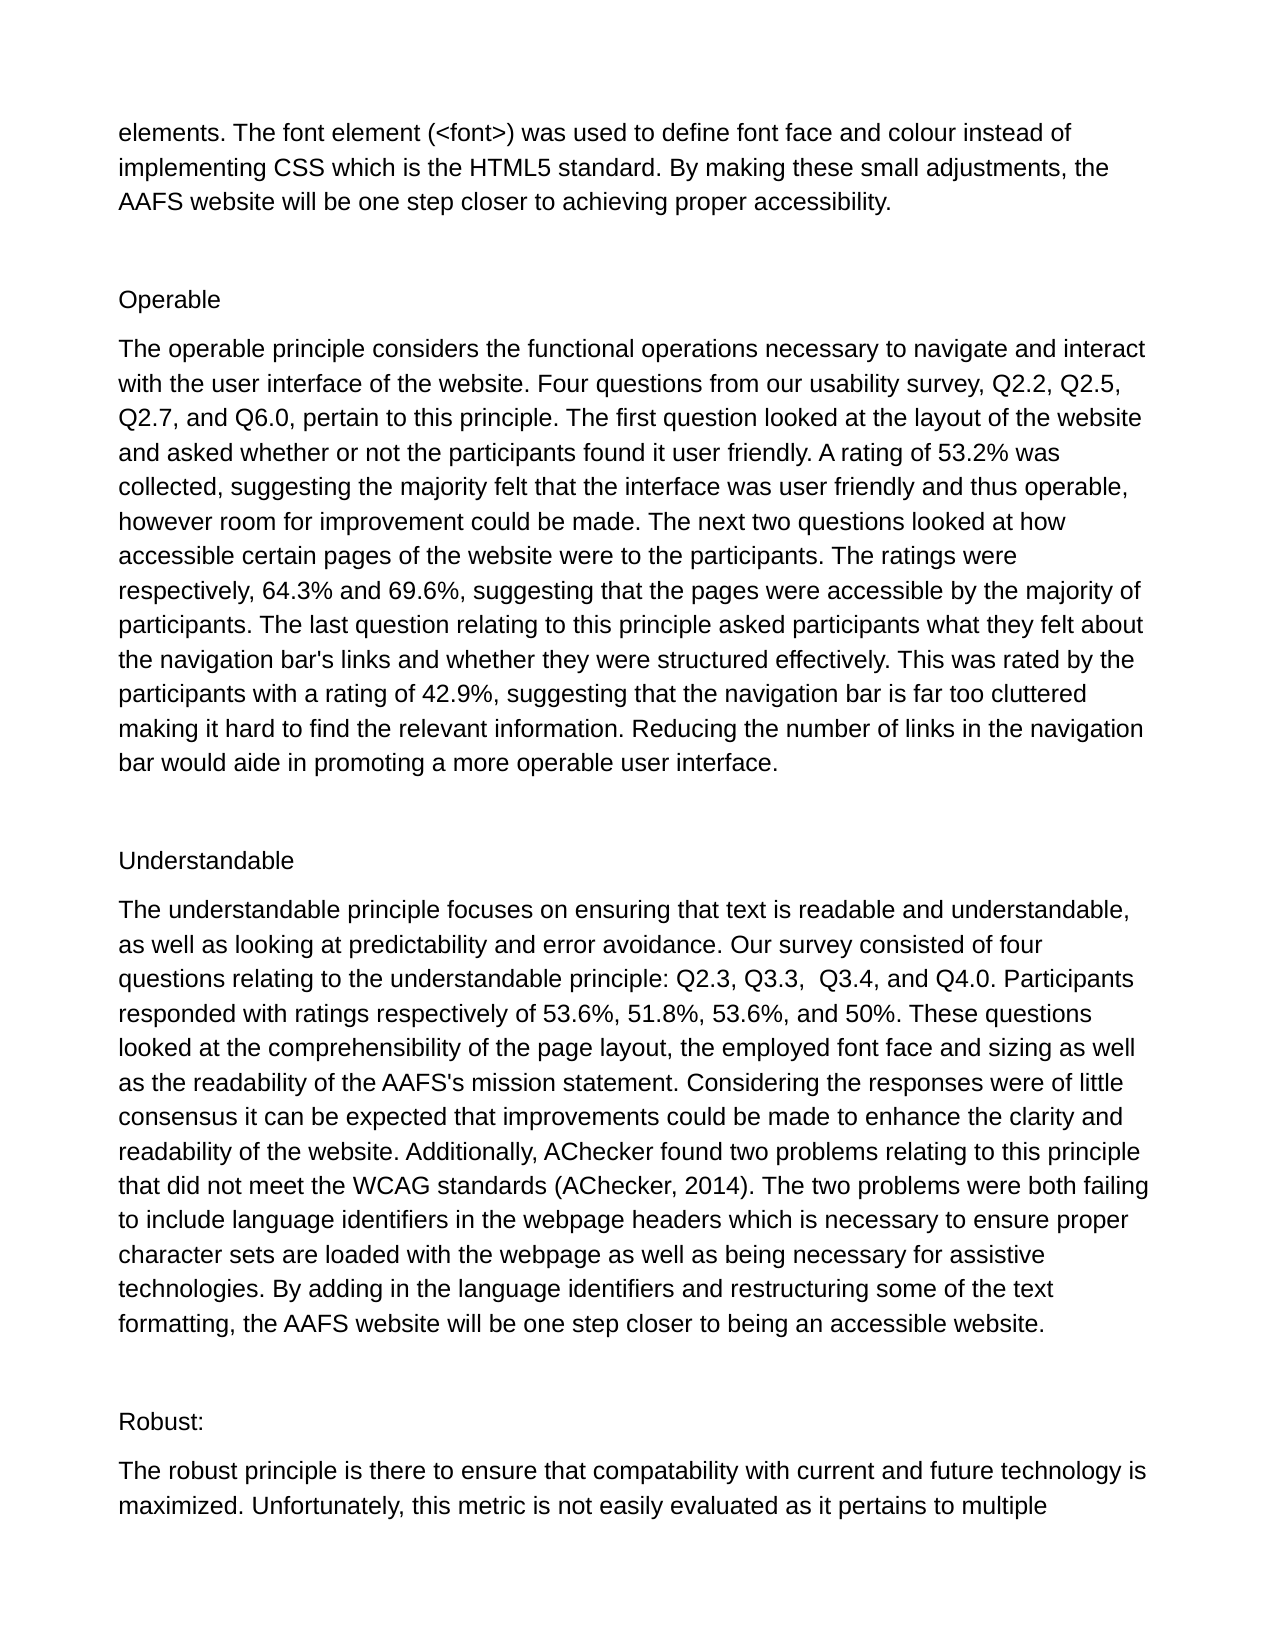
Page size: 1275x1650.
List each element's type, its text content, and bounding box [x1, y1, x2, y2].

text Operable [118, 285, 1157, 314]
text elements. The font element (<font>) was used to define font face and colour instead of implementing CSS which is the HTML5 standard. By making these small adjustments, the AAFS website will be one step closer to achieving proper accessibility. [118, 118, 1157, 216]
text The robust principle is there to ensure that compatability with current and future technology is maximized. Unfortunately, this metric is not easily evaluated as it pertains to multiple [118, 1456, 1157, 1519]
text Robust: [118, 1407, 1157, 1436]
text The understandable principle focuses on ensuring that text is readable and understandable, as well as looking at predictability and error avoidance. Our survey consisted of four questions relating to the understandable principle: Q2.3, Q3.3, Q3.4, and Q4.0. Participants responded with ratings respectively of 53.6%, 51.8%, 53.6%, and 50%. These questions looked at the comprehensibility of the page layout, the employed font face and sizing as well as the readability of the AAFS's mission statement. Considering the responses were of little consensus it can be expected that improvements could be made to enhance the clarity and readability of the website. Additionally, AChecker found two problems relating to this principle that did not meet the WCAG standards (AChecker, 2014). The two problems were both failing to include language identifiers in the webpage headers which is necessary to ensure proper character sets are loaded with the webpage as well as being necessary for assistive technologies. By adding in the language identifiers and restructuring some of the text formatting, the AAFS website will be one step closer to being an accessible website. [118, 895, 1157, 1338]
text Understandable [118, 846, 1157, 875]
text The operable principle considers the functional operations necessary to navigate and interact with the user interface of the website. Four questions from our usability survey, Q2.2, Q2.5, Q2.7, and Q6.0, pertain to this principle. The first question looked at the layout of the website and asked whether or not the participants found it user friendly. A rating of 53.2% was collected, suggesting the majority felt that the interface was user friendly and thus operable, however room for improvement could be made. The next two questions looked at how accessible certain pages of the website were to the participants. The ratings were respectively, 64.3% and 69.6%, suggesting that the pages were accessible by the majority of participants. The last question relating to this principle asked participants what they felt about the navigation bar's links and whether they were structured effectively. This was rated by the participants with a rating of 42.9%, suggesting that the navigation bar is far too cluttered making it hard to find the relevant information. Reducing the number of links in the navigation bar would aide in promoting a more operable user interface. [118, 334, 1157, 777]
